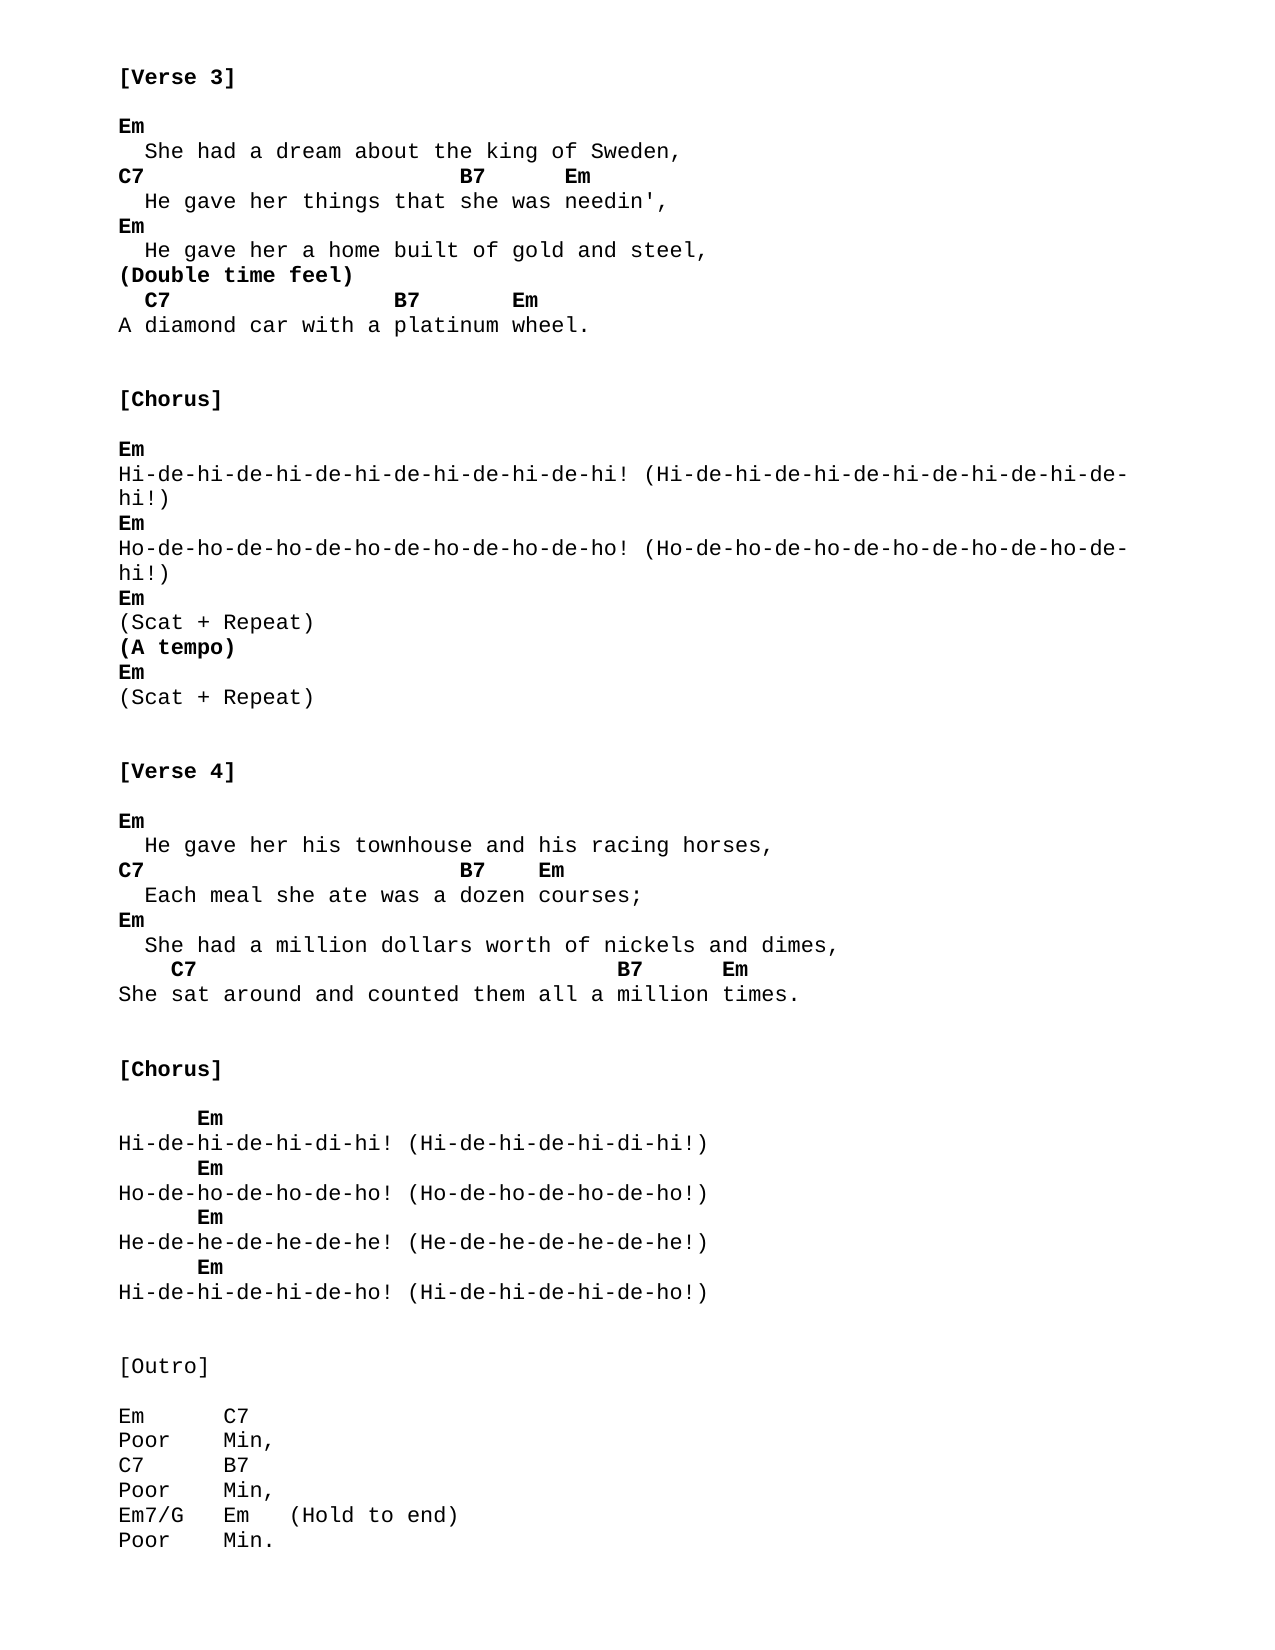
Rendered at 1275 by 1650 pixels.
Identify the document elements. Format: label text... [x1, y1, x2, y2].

text Em [118, 909, 1157, 934]
text Hi-de-hi-de-hi-de-hi-de-hi-de-hi-de-hi! (Hi-de-hi-de-hi-de-hi-de-hi-de-hi-de-hi!) [118, 463, 1157, 512]
text [Outro] [118, 1355, 1157, 1380]
text He gave her his townhouse and his racing horses, [118, 834, 1157, 859]
text (Scat + Repeat) [118, 686, 1157, 711]
text Em [118, 1206, 1157, 1231]
text C7 B7 Em [118, 859, 1157, 884]
text Em [118, 1157, 1157, 1182]
text [Verse 3] [118, 66, 1157, 91]
text Em [118, 438, 1157, 463]
text Em7/G Em (Hold to end) [118, 1504, 1157, 1529]
text C7 B7 [118, 1454, 1157, 1479]
text Poor Min, [118, 1429, 1157, 1454]
text C7 B7 Em [118, 165, 1157, 190]
text Poor Min, [118, 1479, 1157, 1504]
text Em C7 [118, 1405, 1157, 1429]
text He gave her things that she was needin', [118, 190, 1157, 215]
text Em [118, 1256, 1157, 1281]
text (Double time feel) [118, 264, 1157, 289]
text He gave her a home built of gold and steel, [118, 239, 1157, 264]
text She had a dream about the king of Sweden, [118, 140, 1157, 165]
text (A tempo) [118, 636, 1157, 661]
text Em [118, 810, 1157, 834]
text Ho-de-ho-de-ho-de-ho! (Ho-de-ho-de-ho-de-ho!) [118, 1182, 1157, 1206]
text [Chorus] [118, 1058, 1157, 1082]
text Em [118, 512, 1157, 537]
text Em [118, 215, 1157, 239]
text Em [118, 116, 1157, 140]
text Each meal she ate was a dozen courses; [118, 884, 1157, 909]
text Em [118, 661, 1157, 686]
text Hi-de-hi-de-hi-di-hi! (Hi-de-hi-de-hi-di-hi!) [118, 1132, 1157, 1157]
text She had a million dollars worth of nickels and dimes, [118, 934, 1157, 958]
text (Scat + Repeat) [118, 611, 1157, 636]
text [Verse 4] [118, 760, 1157, 785]
text Em [118, 1107, 1157, 1132]
text He-de-he-de-he-de-he! (He-de-he-de-he-de-he!) [118, 1231, 1157, 1256]
text She sat around and counted them all a million times. [118, 983, 1157, 1008]
text A diamond car with a platinum wheel. [118, 314, 1157, 339]
text Poor Min. [118, 1529, 1157, 1553]
text Hi-de-hi-de-hi-de-ho! (Hi-de-hi-de-hi-de-ho!) [118, 1281, 1157, 1306]
text C7 B7 Em [118, 958, 1157, 983]
text Em [118, 587, 1157, 611]
text C7 B7 Em [118, 289, 1157, 314]
text [Chorus] [118, 388, 1157, 413]
text Ho-de-ho-de-ho-de-ho-de-ho-de-ho-de-ho! (Ho-de-ho-de-ho-de-ho-de-ho-de-ho-de-hi!) [118, 537, 1157, 587]
